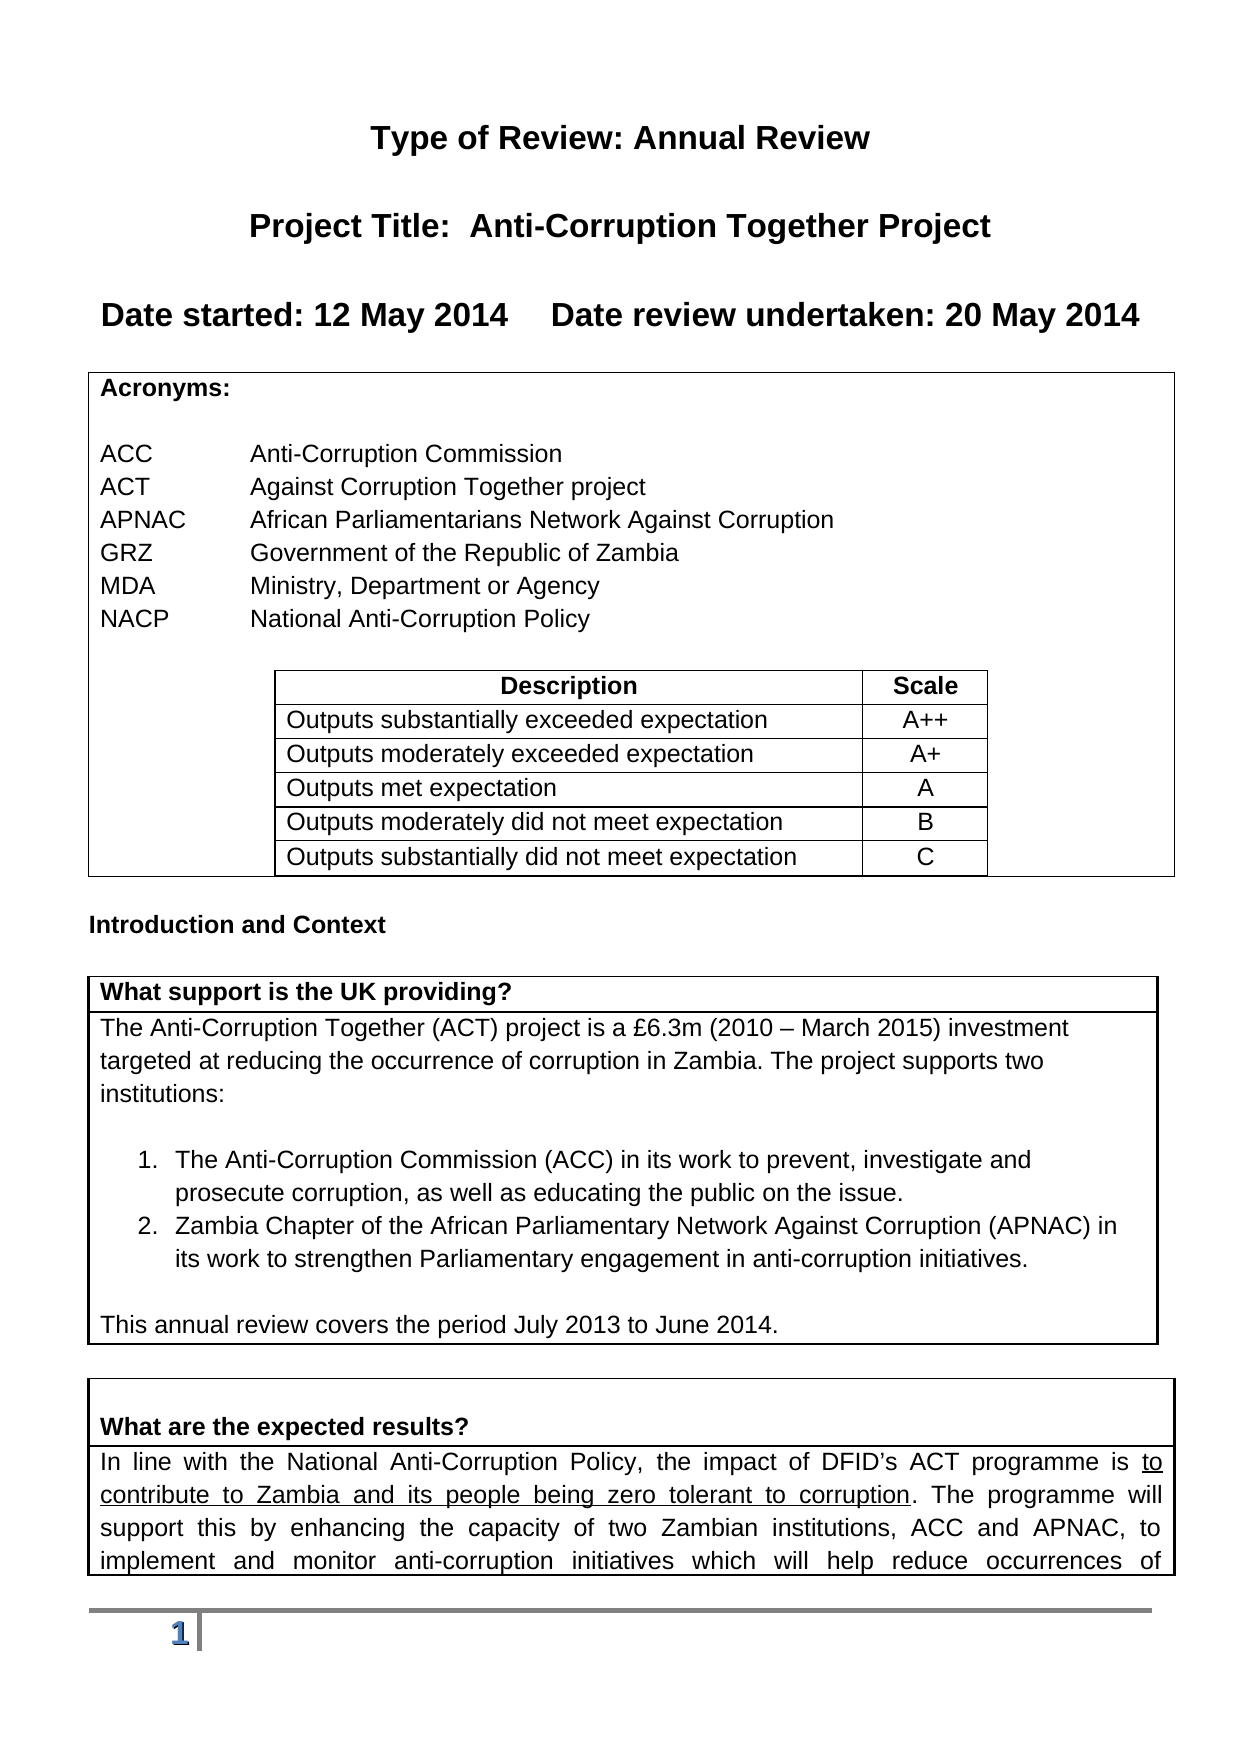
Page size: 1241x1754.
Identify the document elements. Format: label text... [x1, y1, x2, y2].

text Project Title: Anti-Corruption Together Project [89, 206, 1152, 245]
table_cell A++ [863, 705, 987, 738]
table_header What are the expected results? [90, 1379, 1173, 1445]
table_header What support is the UK providing? [90, 977, 1156, 1011]
table_header Scale [863, 671, 987, 704]
table_cell A [863, 773, 987, 806]
text Date started: 12 May 2014 Date review undertaken: 20 May 2014 [89, 295, 1152, 333]
table_cell Outputs substantially did not meet expectation [276, 841, 862, 874]
table_cell Outputs moderately did not meet expectation [276, 808, 862, 840]
table_cell In line with the National Anti-Corruption Policy, the impact of DFID’s ACT programme is to contribute to Zambia and its people being zero tolerant to corruption. The programme will support this by enhancing the capacity of two Zambian institutions, ACC and APNAC, to implement and monitor anti-corruption initiatives which will help reduce occurrences of [90, 1447, 1173, 1574]
subtitle Introduction and Context [89, 910, 1152, 938]
table_cell A+ [863, 739, 987, 772]
table_cell C [863, 841, 987, 874]
table_cell Outputs moderately exceeded expectation [276, 739, 862, 772]
table_header Description [276, 671, 862, 704]
table_cell Outputs met expectation [276, 773, 862, 806]
table_cell Outputs substantially exceeded expectation [276, 705, 862, 738]
table_header Acronyms: ACC Anti-Corruption Commission ACT Against Corruption Together project APNAC African Parliamentarians Network Against Corruption GRZ Government of the Republic of Zambia MDA Ministry, Department or Agency NACP National Anti-Corruption Policy [89, 373, 1174, 876]
text Type of Review: Annual Review [89, 118, 1152, 156]
table_cell The Anti-Corruption Together (ACT) project is a £6.3m (2010 – March 2015) investment targeted at reducing the occurrence of corruption in Zambia. The project supports two institutions: The Anti-Corruption Commission (ACC) in its work to prevent, investigate and prosecute corruption, as well as educating the public on the issue. Zambia Chapter of the African Parliamentary Network Against Corruption (APNAC) in its work to strengthen Parliamentary engagement in anti-corruption initiatives. This annual review covers the period July 2013 to June 2014. [90, 1013, 1156, 1343]
table_cell B [863, 808, 987, 840]
